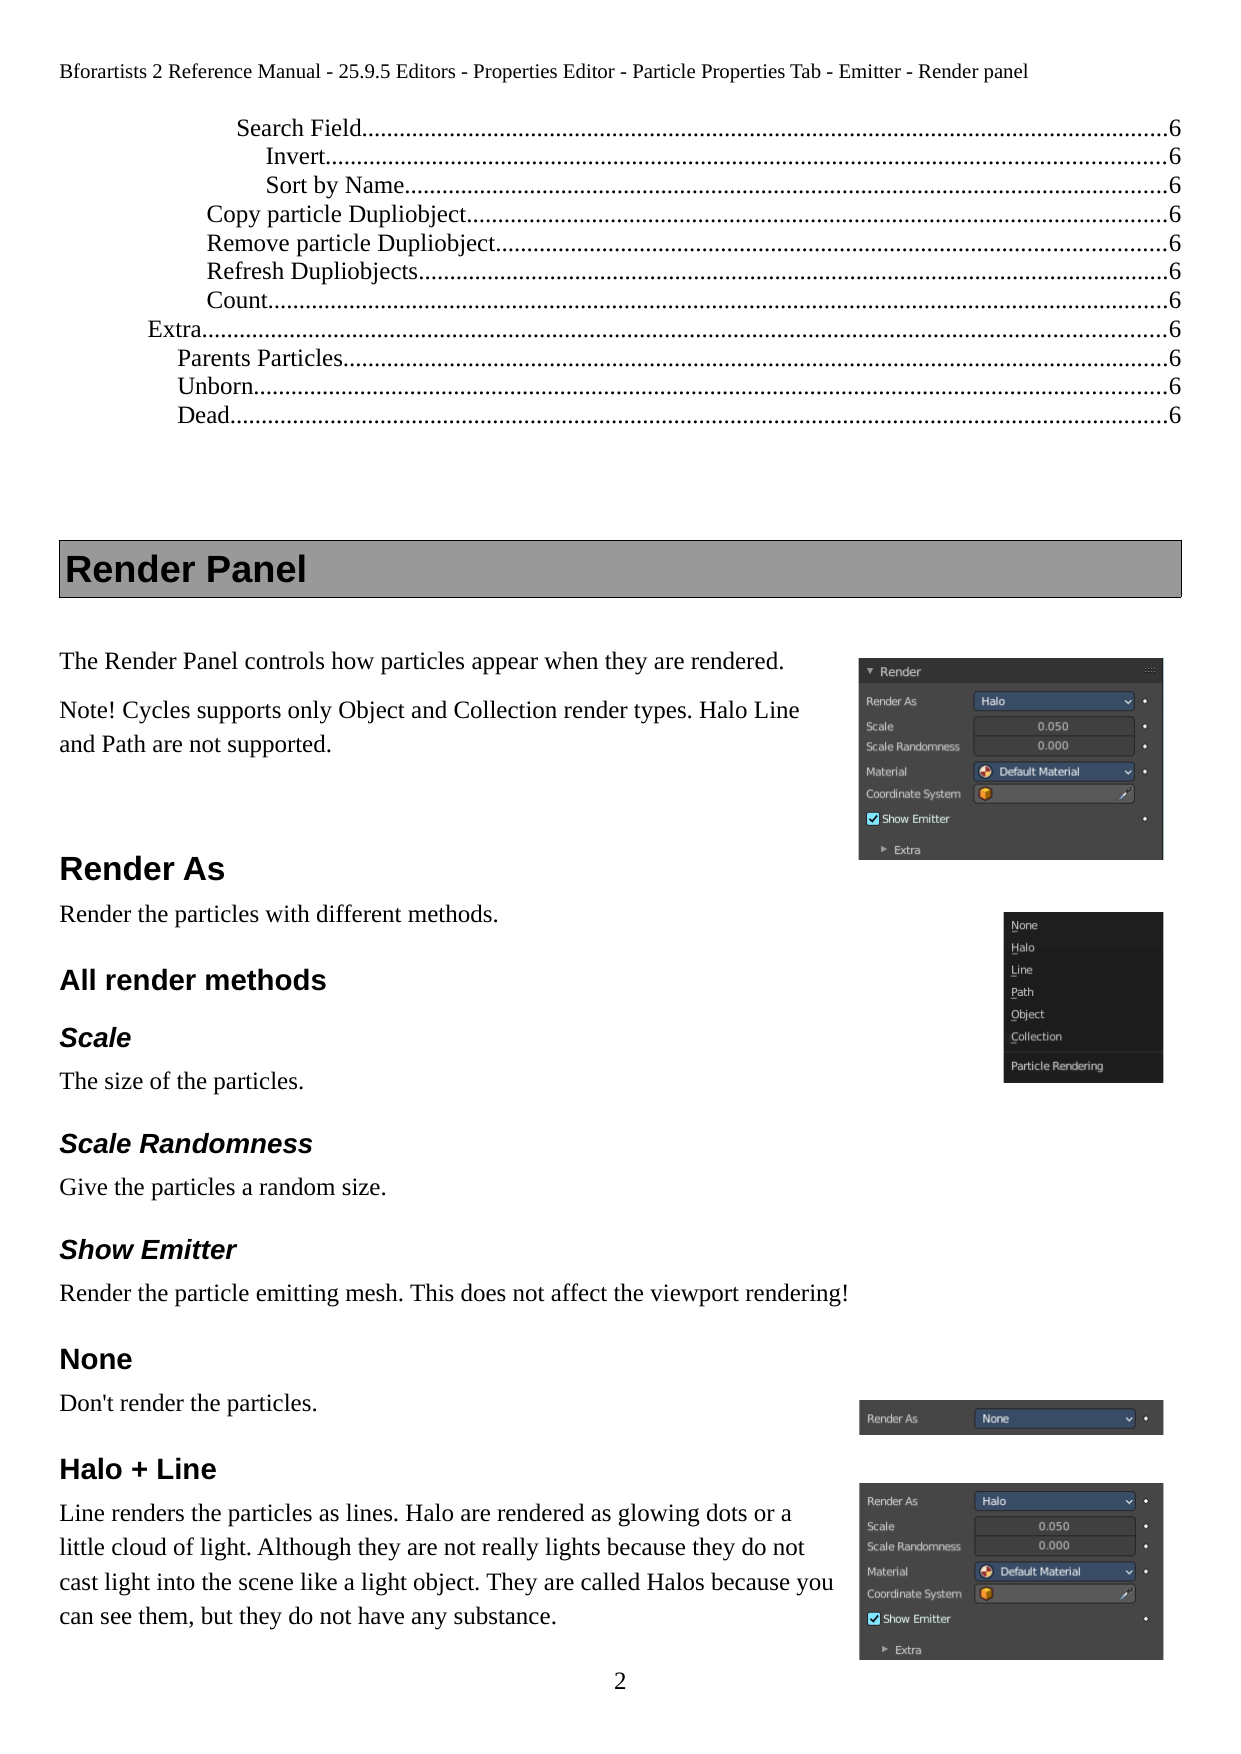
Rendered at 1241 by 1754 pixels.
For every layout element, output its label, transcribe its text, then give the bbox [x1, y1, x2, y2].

text Give the particles a random size. [59, 1172, 1181, 1201]
text Refresh Dupliobjects 6 [206, 256, 1181, 285]
picture [1003, 912, 1164, 1083]
text Extra 6 [147, 314, 1181, 343]
text Remove particle Dupliobject 6 [206, 228, 1181, 256]
table_header Render Panel [60, 541, 1181, 597]
text Invert 6 [265, 141, 1181, 170]
text The size of the particles. [59, 1066, 1181, 1095]
text Dead 6 [177, 400, 1181, 429]
text The Render Panel controls how particles appear when they are rendered. [59, 646, 1181, 674]
text Don't render the particles. [59, 1388, 1181, 1417]
picture [858, 658, 1164, 860]
subtitle [1164, 1022, 1181, 1054]
subtitle All render methods [59, 963, 1003, 997]
text Line renders the particles as lines. Halo are rendered as glowing dots or a little cloud of light. Although they are not really lights because they do not cast light into the scene like a light object. They are called Halos because you can see them, but they do not have any substance. [59, 1498, 859, 1630]
text Unborn 6 [177, 371, 1181, 400]
subtitle Scale Randomness [59, 1128, 1181, 1160]
subtitle Scale [59, 1022, 1003, 1054]
text Render the particle emitting mesh. This does not affect the viewport rendering! [59, 1278, 1181, 1307]
subtitle Render As [59, 848, 1181, 887]
subtitle [1164, 963, 1181, 997]
text Copy particle Dupliobject 6 [206, 199, 1181, 228]
subtitle Halo + Line [59, 1452, 1181, 1485]
text Parents Particles 6 [177, 343, 1181, 371]
text Count 6 [206, 285, 1181, 314]
text Sort by Name 6 [265, 170, 1181, 199]
picture [859, 1400, 1164, 1435]
text Render the particles with different methods. [59, 899, 1181, 928]
picture [859, 1483, 1164, 1660]
subtitle Show Emitter [59, 1234, 1181, 1266]
text Note! Cycles supports only Object and Collection render types. Halo Line and Path are not supported. [59, 695, 858, 758]
text Search Field 6 [236, 113, 1181, 141]
subtitle None [59, 1342, 1181, 1376]
